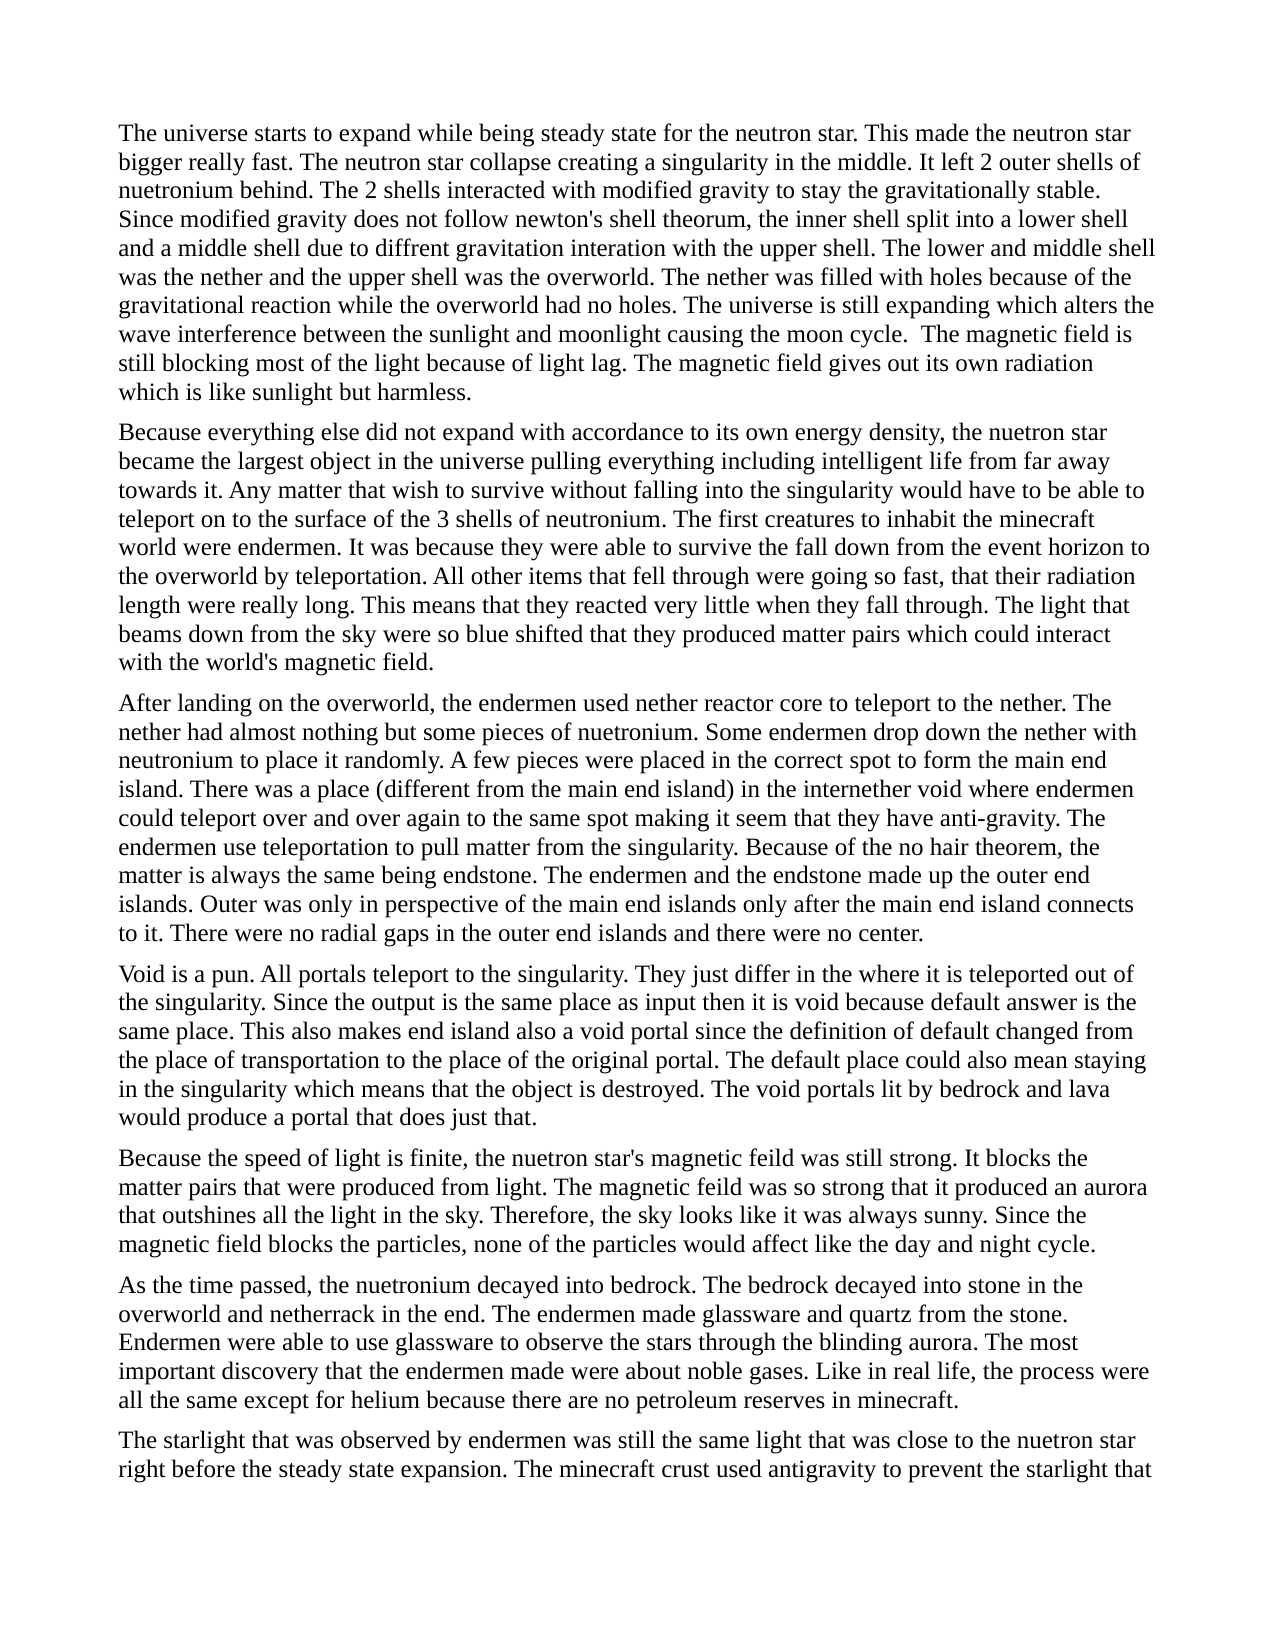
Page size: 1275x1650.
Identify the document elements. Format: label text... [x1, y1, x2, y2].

text The universe starts to expand while being steady state for the neutron star. This made the neutron star bigger really fast. The neutron star collapse creating a singularity in the middle. It left 2 outer shells of nuetronium behind. The 2 shells interacted with modified gravity to stay the gravitationally stable. Since modified gravity does not follow newton's shell theorum, the inner shell split into a lower shell and a middle shell due to diffrent gravitation interation with the upper shell. The lower and middle shell was the nether and the upper shell was the overworld. The nether was filled with holes because of the gravitational reaction while the overworld had no holes. The universe is still expanding which alters the wave interference between the sunlight and moonlight causing the moon cycle. The magnetic field is still blocking most of the light because of light lag. The magnetic field gives out its own radiation which is like sunlight but harmless. [118, 118, 1157, 406]
text Void is a pun. All portals teleport to the singularity. They just differ in the where it is teleported out of the singularity. Since the output is the same place as input then it is void because default answer is the same place. This also makes end island also a void portal since the definition of default changed from the place of transportation to the place of the original portal. The default place could also mean staying in the singularity which means that the object is destroyed. The void portals lit by bedrock and lava would produce a portal that does just that. [118, 959, 1157, 1131]
text After landing on the overworld, the endermen used nether reactor core to teleport to the nether. The nether had almost nothing but some pieces of nuetronium. Some endermen drop down the nether with neutronium to place it randomly. A few pieces were placed in the correct spot to form the main end island. There was a place (different from the main end island) in the internether void where endermen could teleport over and over again to the same spot making it seem that they have anti-gravity. The endermen use teleportation to pull matter from the singularity. Because of the no hair theorem, the matter is always the same being endstone. The endermen and the endstone made up the outer end islands. Outer was only in perspective of the main end islands only after the main end island connects to it. There were no radial gaps in the outer end islands and there were no center. [118, 688, 1157, 947]
text As the time passed, the nuetronium decayed into bedrock. The bedrock decayed into stone in the overworld and netherrack in the end. The endermen made glassware and quartz from the stone. Endermen were able to use glassware to observe the stars through the blinding aurora. The most important discovery that the endermen made were about noble gases. Like in real life, the process were all the same except for helium because there are no petroleum reserves in minecraft. [118, 1270, 1157, 1414]
text Because everything else did not expand with accordance to its own energy density, the nuetron star became the largest object in the universe pulling everything including intelligent life from far away towards it. Any matter that wish to survive without falling into the singularity would have to be able to teleport on to the surface of the 3 shells of neutronium. The first creatures to inhabit the minecraft world were endermen. It was because they were able to survive the fall down from the event horizon to the overworld by teleportation. All other items that fell through were going so fast, that their radiation length were really long. This means that they reacted very little when they fall through. The light that beams down from the sky were so blue shifted that they produced matter pairs which could interact with the world's magnetic field. [118, 417, 1157, 676]
text The starlight that was observed by endermen was still the same light that was close to the nuetron star right before the steady state expansion. The minecraft crust used antigravity to prevent the starlight that [118, 1426, 1157, 1483]
text Because the speed of light is finite, the nuetron star's magnetic feild was still strong. It blocks the matter pairs that were produced from light. The magnetic feild was so strong that it produced an aurora that outshines all the light in the sky. Therefore, the sky looks like it was always sunny. Since the magnetic field blocks the particles, none of the particles would affect like the day and night cycle. [118, 1143, 1157, 1258]
